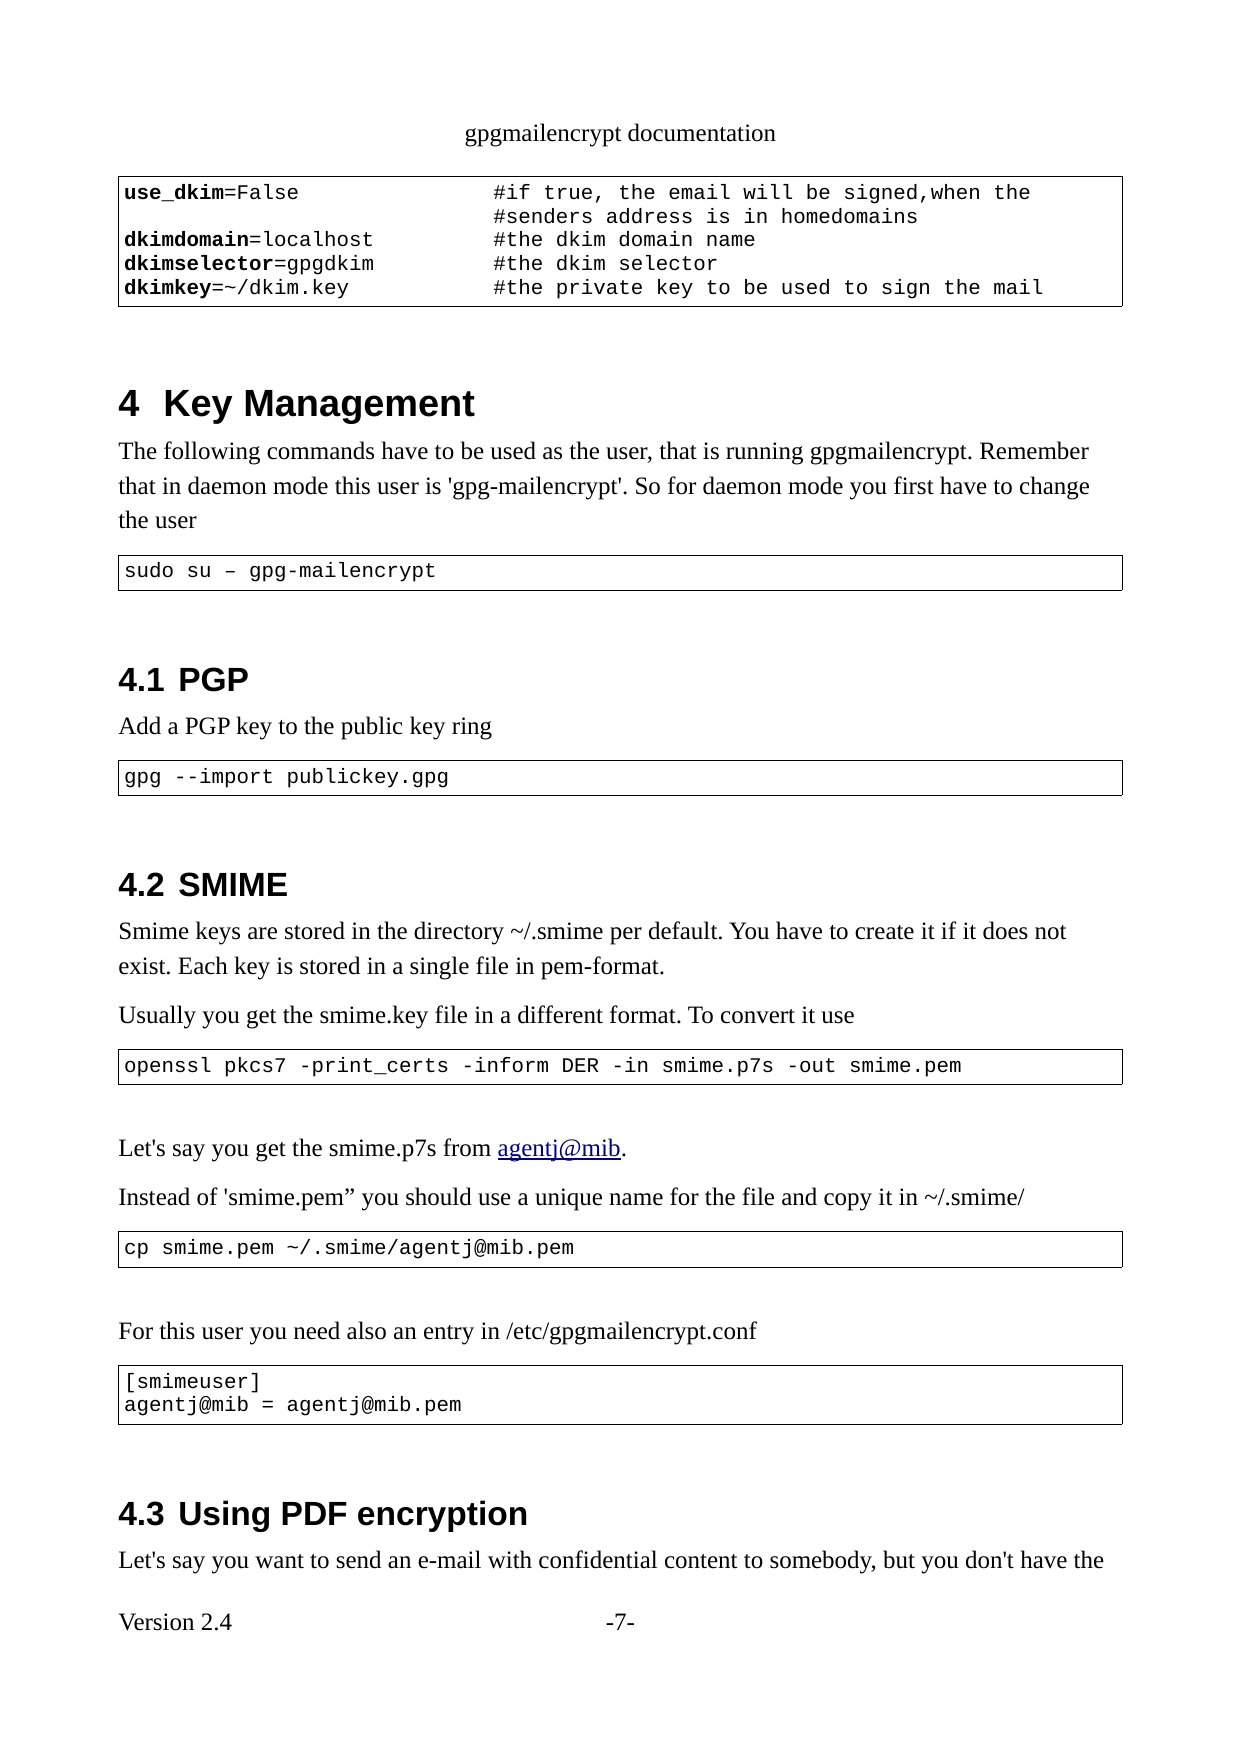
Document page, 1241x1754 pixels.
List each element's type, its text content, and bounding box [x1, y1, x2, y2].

subtitle Key Management [118, 380, 1122, 424]
table_header use_dkim=False #if true, the email will be signed,when the #senders address is in homedomains dkimdomain=localhost #the dkim domain name dkimselector=gpgdkim #the dkim selector dkimkey=~/dkim.key #the private key to be used to sign the mail [119, 177, 1122, 306]
subtitle Using PDF encryption [118, 1494, 1122, 1532]
text Add a PGP key to the public key ring [118, 711, 1122, 739]
table_header gpg --import publickey.gpg [119, 761, 1122, 795]
table_header sudo su – gpg-mailencrypt [119, 556, 1122, 590]
subtitle PGP [118, 660, 1122, 698]
text Smime keys are stored in the directory ~/.smime per default. You have to create it if it does not exist. Each key is stored in a single file in pem-format. [118, 916, 1122, 979]
table_header [smimeuser] agentj@mib = agentj@mib.pem [119, 1366, 1122, 1424]
text Let's say you get the smime.p7s from agentj@mib. [118, 1133, 1122, 1162]
table_header cp smime.pem ~/.smime/agentj@mib.pem [119, 1232, 1122, 1267]
text For this user you need also an entry in /etc/gpgmailencrypt.conf [118, 1316, 1122, 1344]
text The following commands have to be used as the user, that is running gpgmailencrypt. Remember that in daemon mode this user is 'gpg-mailencrypt'. So for daemon mode you first have to change the user [118, 436, 1122, 534]
table_header openssl pkcs7 -print_certs -inform DER -in smime.p7s -out smime.pem [119, 1050, 1122, 1084]
text Let's say you want to send an e-mail with confidential content to somebody, but you don't have the [118, 1545, 1122, 1573]
text Instead of 'smime.pem” you should use a unique name for the file and copy it in ~/.smime/ [118, 1182, 1122, 1211]
subtitle SMIME [118, 865, 1122, 904]
text Usually you get the smime.key file in a different format. To convert it use [118, 1000, 1122, 1028]
